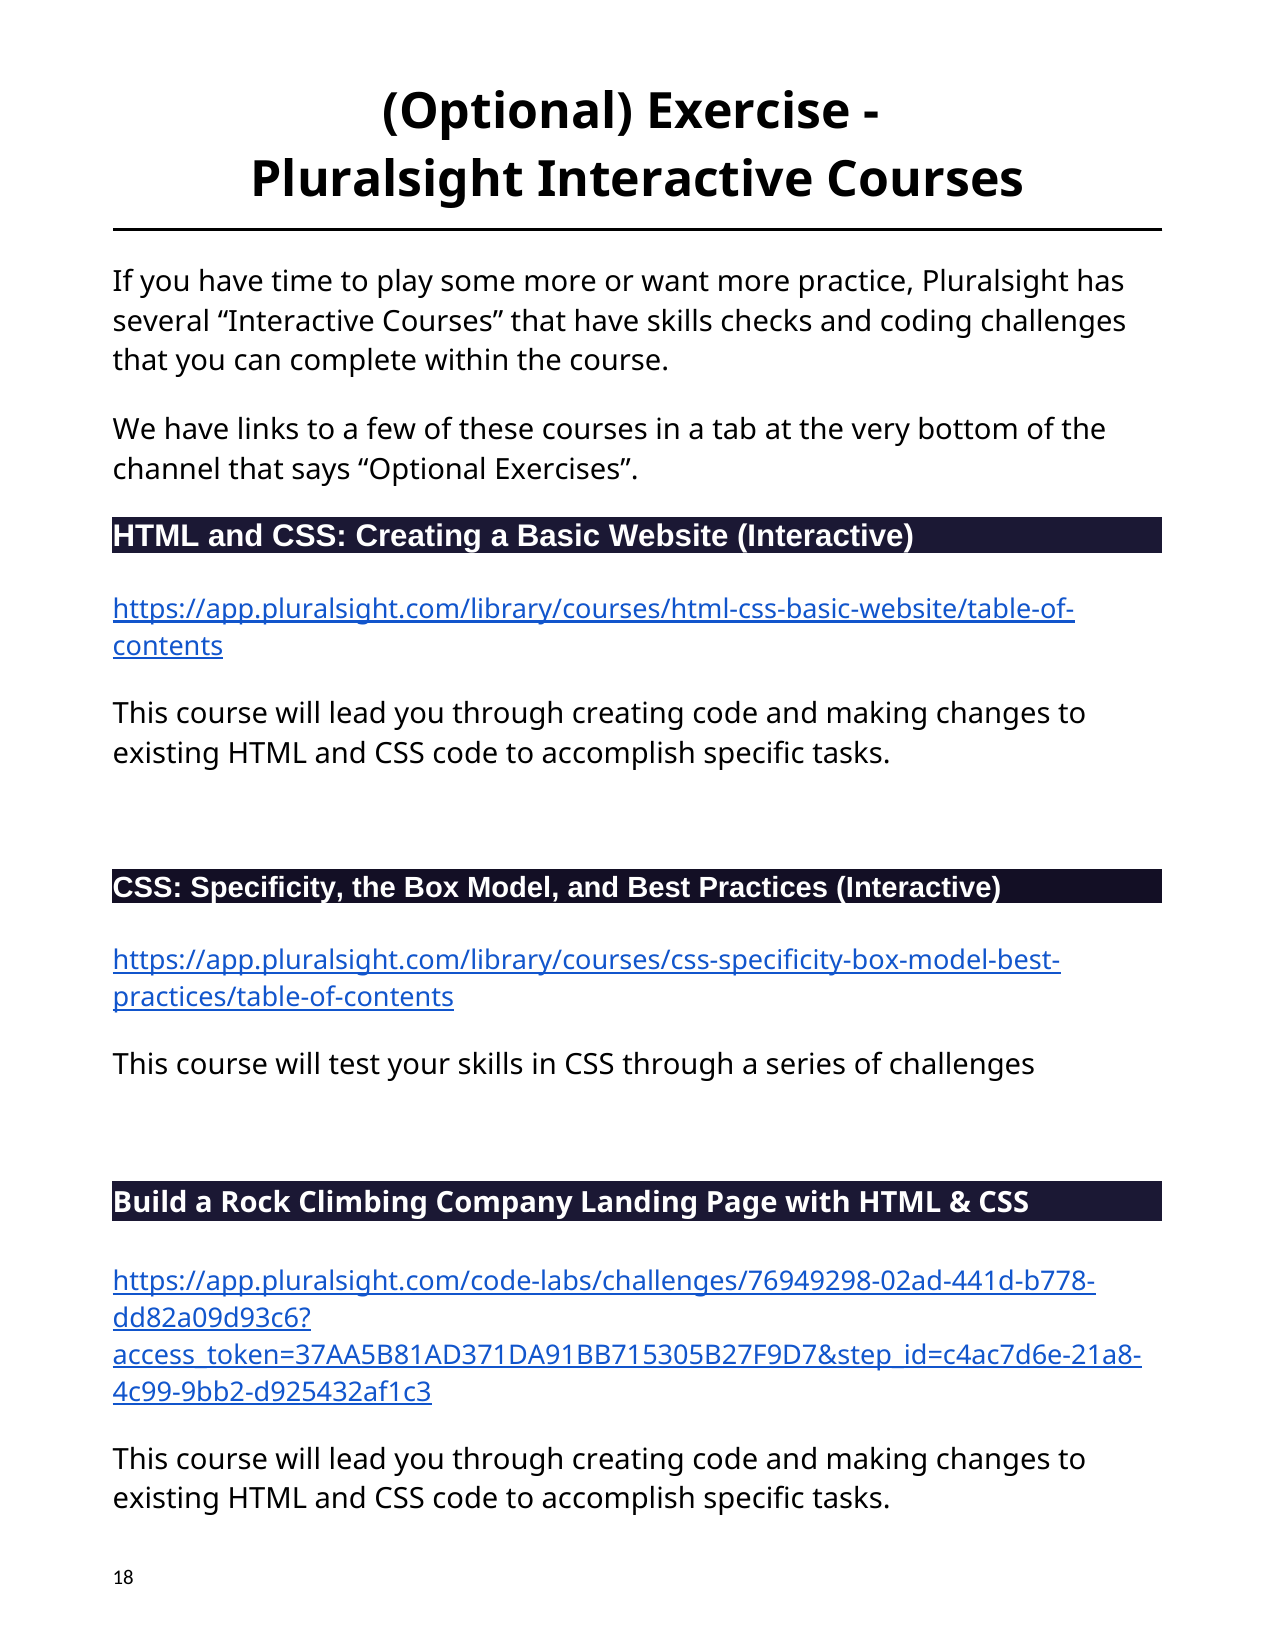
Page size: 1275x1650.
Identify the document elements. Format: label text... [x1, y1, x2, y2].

subtitle CSS: Specificity, the Box Model, and Best Practices (Interactive) [112, 869, 1162, 903]
subtitle We have links to a few of these courses in a tab at the very bottom of the channel that says “Optional Exercises”. [112, 408, 1162, 488]
subtitle Build a Rock Climbing Company Landing Page with HTML & CSS [112, 1181, 1162, 1221]
subtitle (Optional) Exercise - Pluralsight Interactive Courses [112, 75, 1162, 231]
subtitle https://app.pluralsight.com/library/courses/html-css-basic-website/table-of-contents [112, 589, 1162, 663]
subtitle If you have time to play some more or want more practice, Pluralsight has several “Interactive Courses” that have skills checks and coding challenges that you can complete within the course. [112, 260, 1162, 379]
subtitle This course will test your skills in CSS through a series of challenges [112, 1043, 1162, 1083]
subtitle HTML and CSS: Creating a Basic Website (Interactive) [112, 517, 1162, 553]
subtitle This course will lead you through creating code and making changes to existing HTML and CSS code to accomplish specific tasks. [112, 1438, 1162, 1517]
subtitle https://app.pluralsight.com/code-labs/challenges/76949298-02ad-441d-b778-dd82a09d93c6?access_token=37AA5B81AD371DA91BB715305B27F9D7&step_id=c4ac7d6e-21a8-4c99-9bb2-d925432af1c3 [112, 1261, 1162, 1409]
subtitle https://app.pluralsight.com/library/courses/css-specificity-box-model-best-practices/table-of-contents [112, 941, 1162, 1014]
subtitle This course will lead you through creating code and making changes to existing HTML and CSS code to accomplish specific tasks. [112, 692, 1162, 772]
